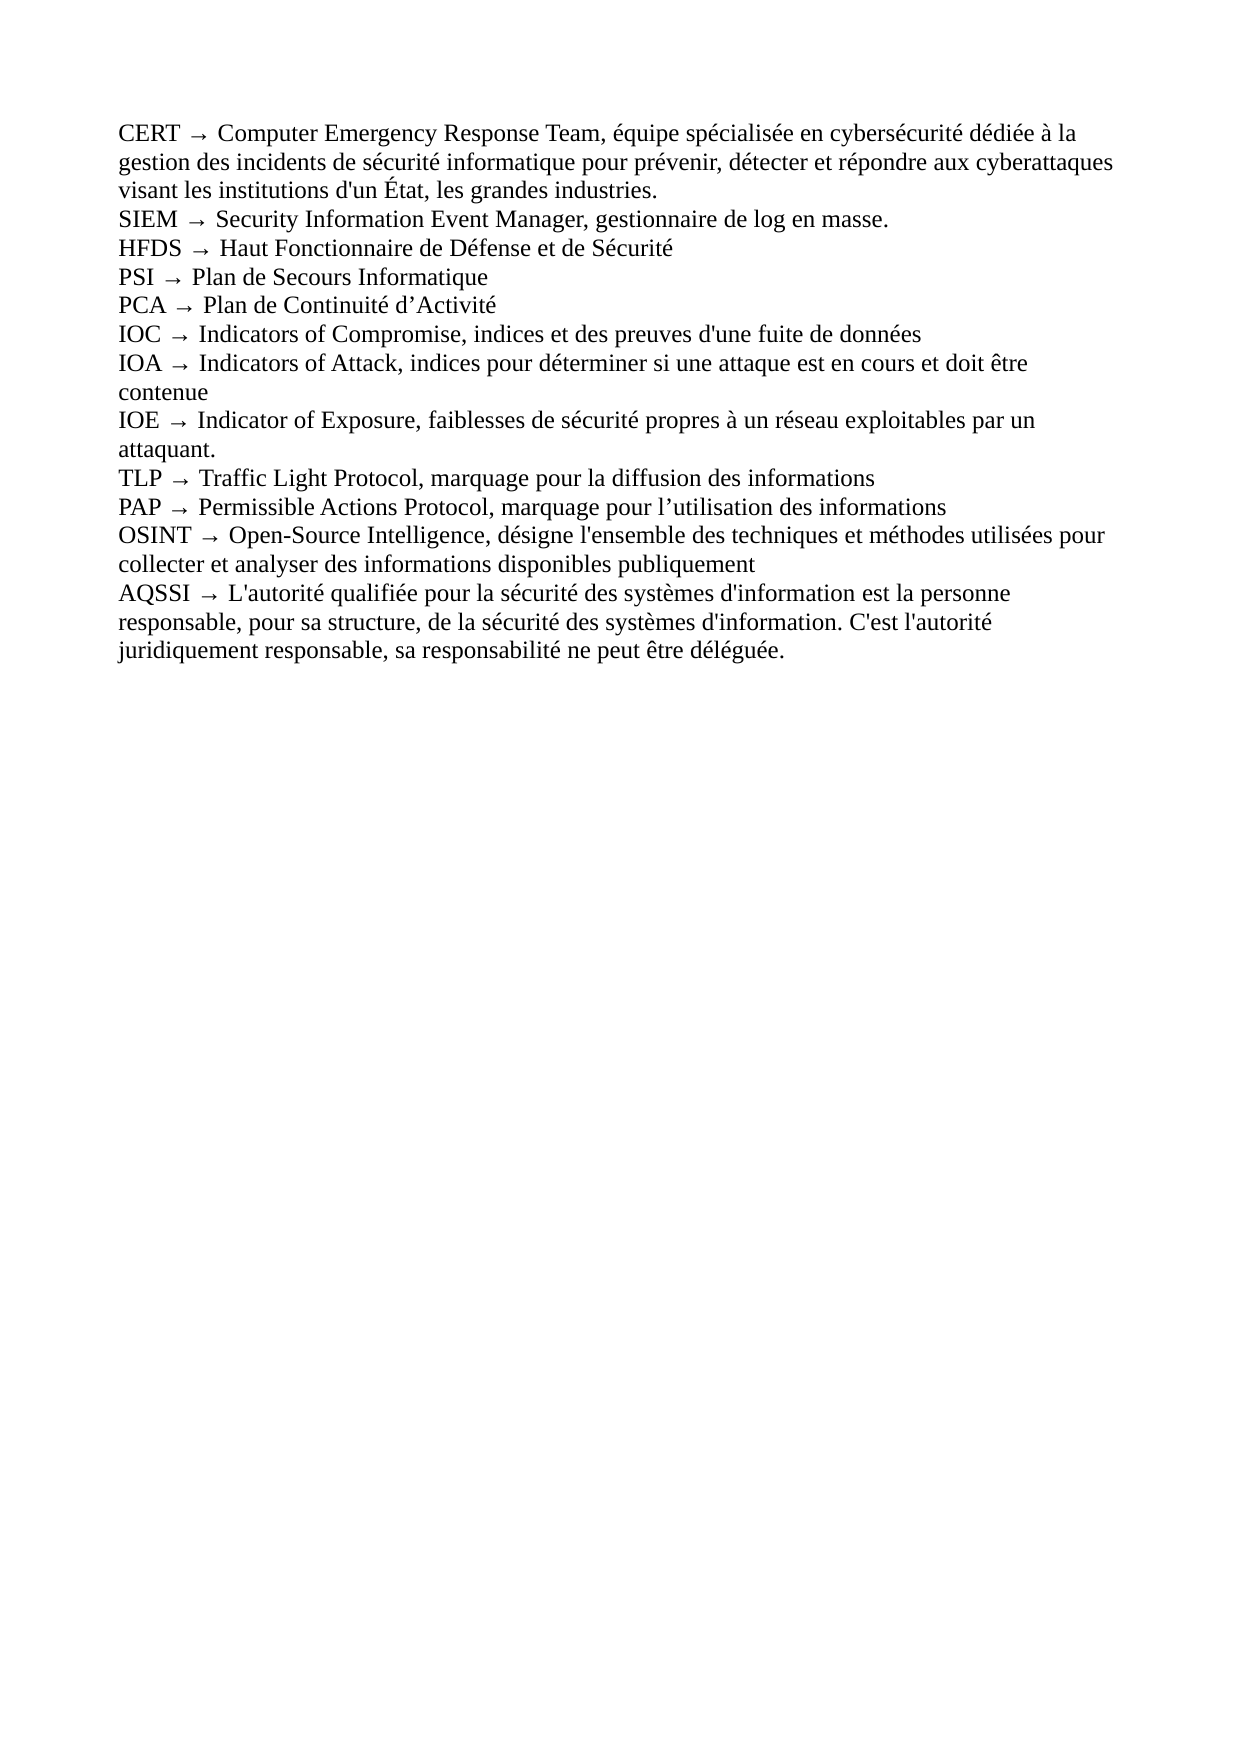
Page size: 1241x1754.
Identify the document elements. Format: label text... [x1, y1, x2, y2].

text IOC → Indicators of Compromise, indices et des preuves d'une fuite de données [118, 319, 1122, 348]
text PCA → Plan de Continuité d’Activité [118, 291, 1122, 319]
text HFDS → Haut Fonctionnaire de Défense et de Sécurité [118, 233, 1122, 262]
text CERT → Computer Emergency Response Team, équipe spécialisée en cybersécurité dédiée à la gestion des incidents de sécurité informatique pour prévenir, détecter et répondre aux cyberattaques visant les institutions d'un État, les grandes industries. [118, 118, 1122, 204]
text IOA → Indicators of Attack, indices pour déterminer si une attaque est en cours et doit être contenue [118, 348, 1122, 406]
text OSINT → Open-Source Intelligence, désigne l'ensemble des techniques et méthodes utilisées pour collecter et analyser des informations disponibles publiquement [118, 521, 1122, 578]
text PAP → Permissible Actions Protocol, marquage pour l’utilisation des informations [118, 492, 1122, 521]
text IOE → Indicator of Exposure, faiblesses de sécurité propres à un réseau exploitables par un attaquant. [118, 406, 1122, 463]
text AQSSI → L'autorité qualifiée pour la sécurité des systèmes d'information est la personne responsable, pour sa structure, de la sécurité des systèmes d'information. C'est l'autorité juridiquement responsable, sa responsabilité ne peut être déléguée. [118, 578, 1122, 664]
text TLP → Traffic Light Protocol, marquage pour la diffusion des informations [118, 463, 1122, 492]
text PSI → Plan de Secours Informatique [118, 262, 1122, 291]
text SIEM → Security Information Event Manager, gestionnaire de log en masse. [118, 204, 1122, 233]
